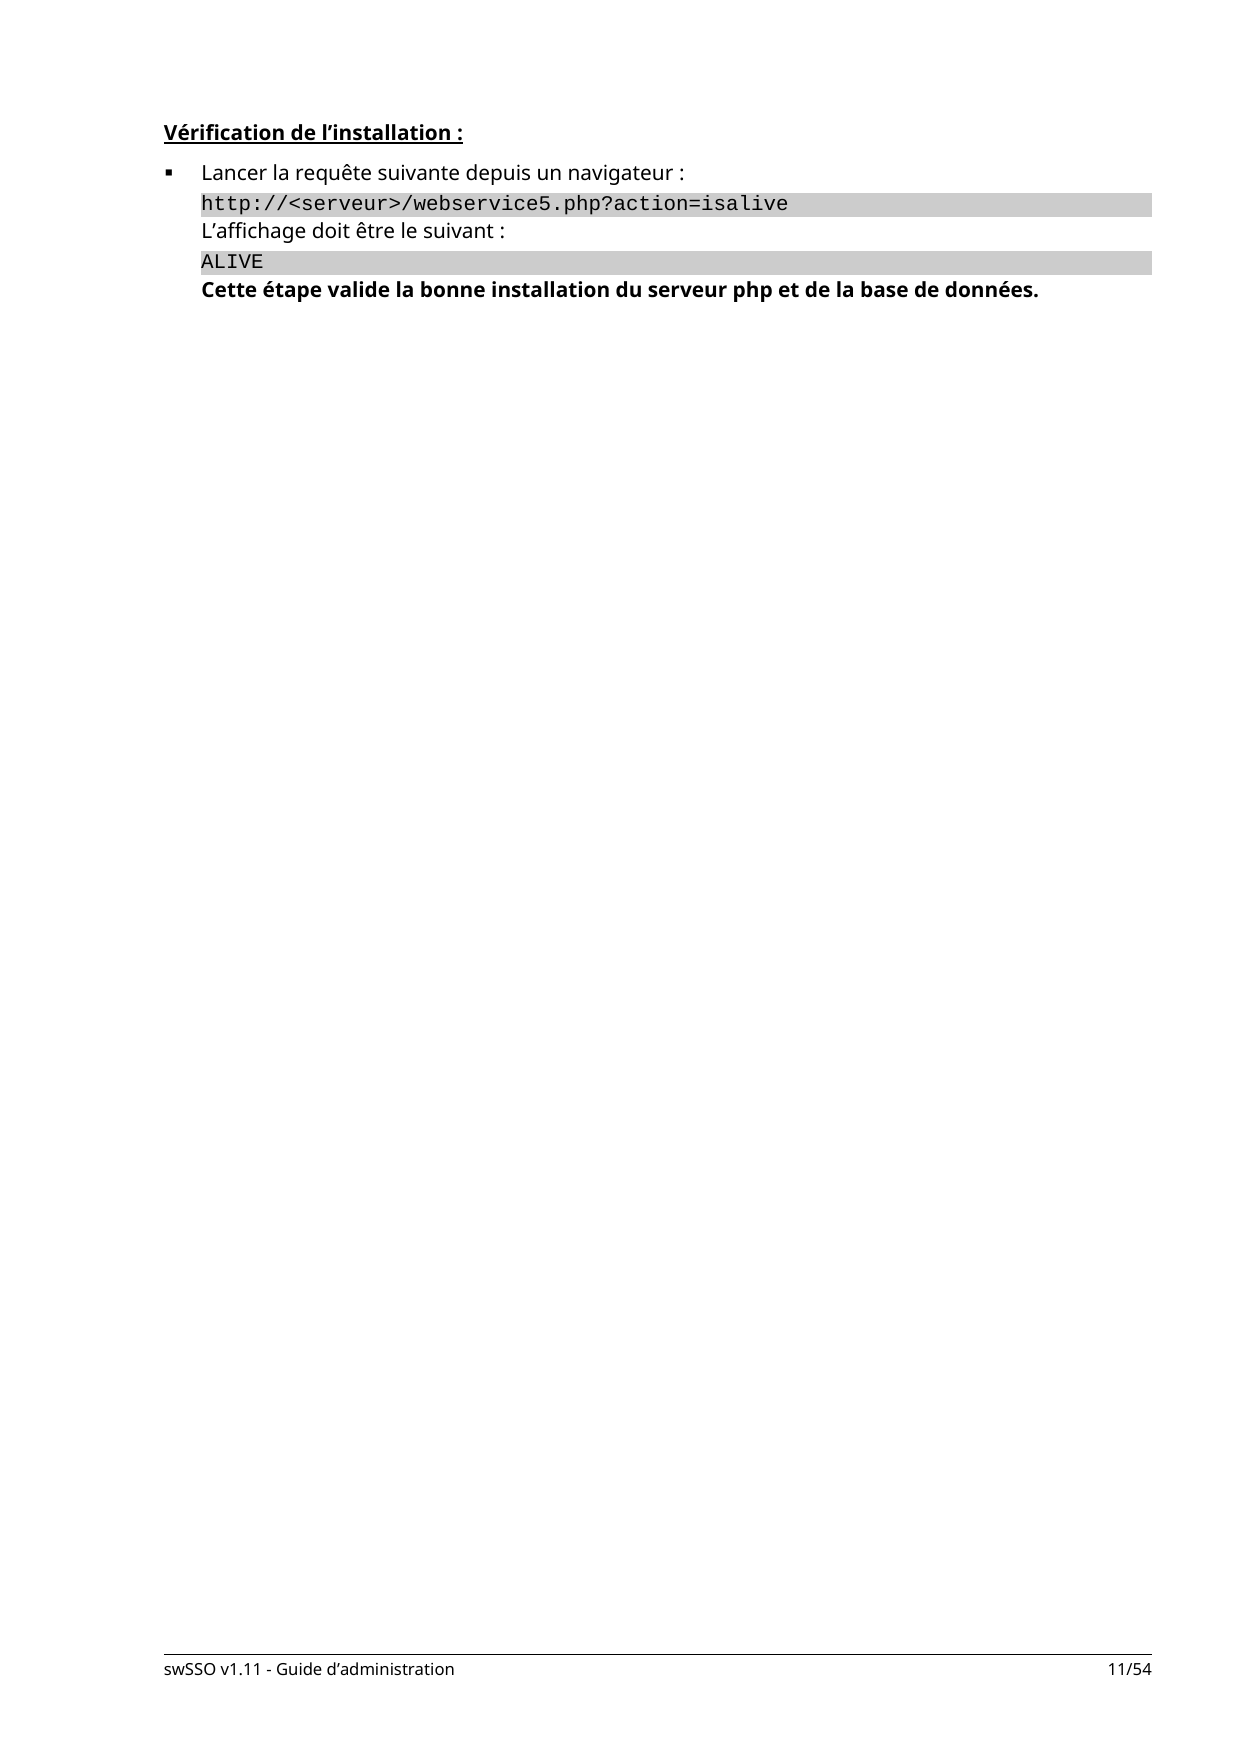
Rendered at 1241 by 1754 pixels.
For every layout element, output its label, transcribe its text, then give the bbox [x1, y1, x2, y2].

text Vérification de l’installation : [164, 118, 1152, 147]
text L’affichage doit être le suivant : [201, 217, 1152, 245]
text Cette étape valide la bonne installation du serveur php et de la base de données. [201, 275, 1152, 303]
text ALIVE [201, 251, 1152, 275]
text http://<serveur>/webservice5.php?action=isalive [201, 193, 1152, 217]
list Lancer la requête suivante depuis un navigateur : [164, 158, 1152, 187]
